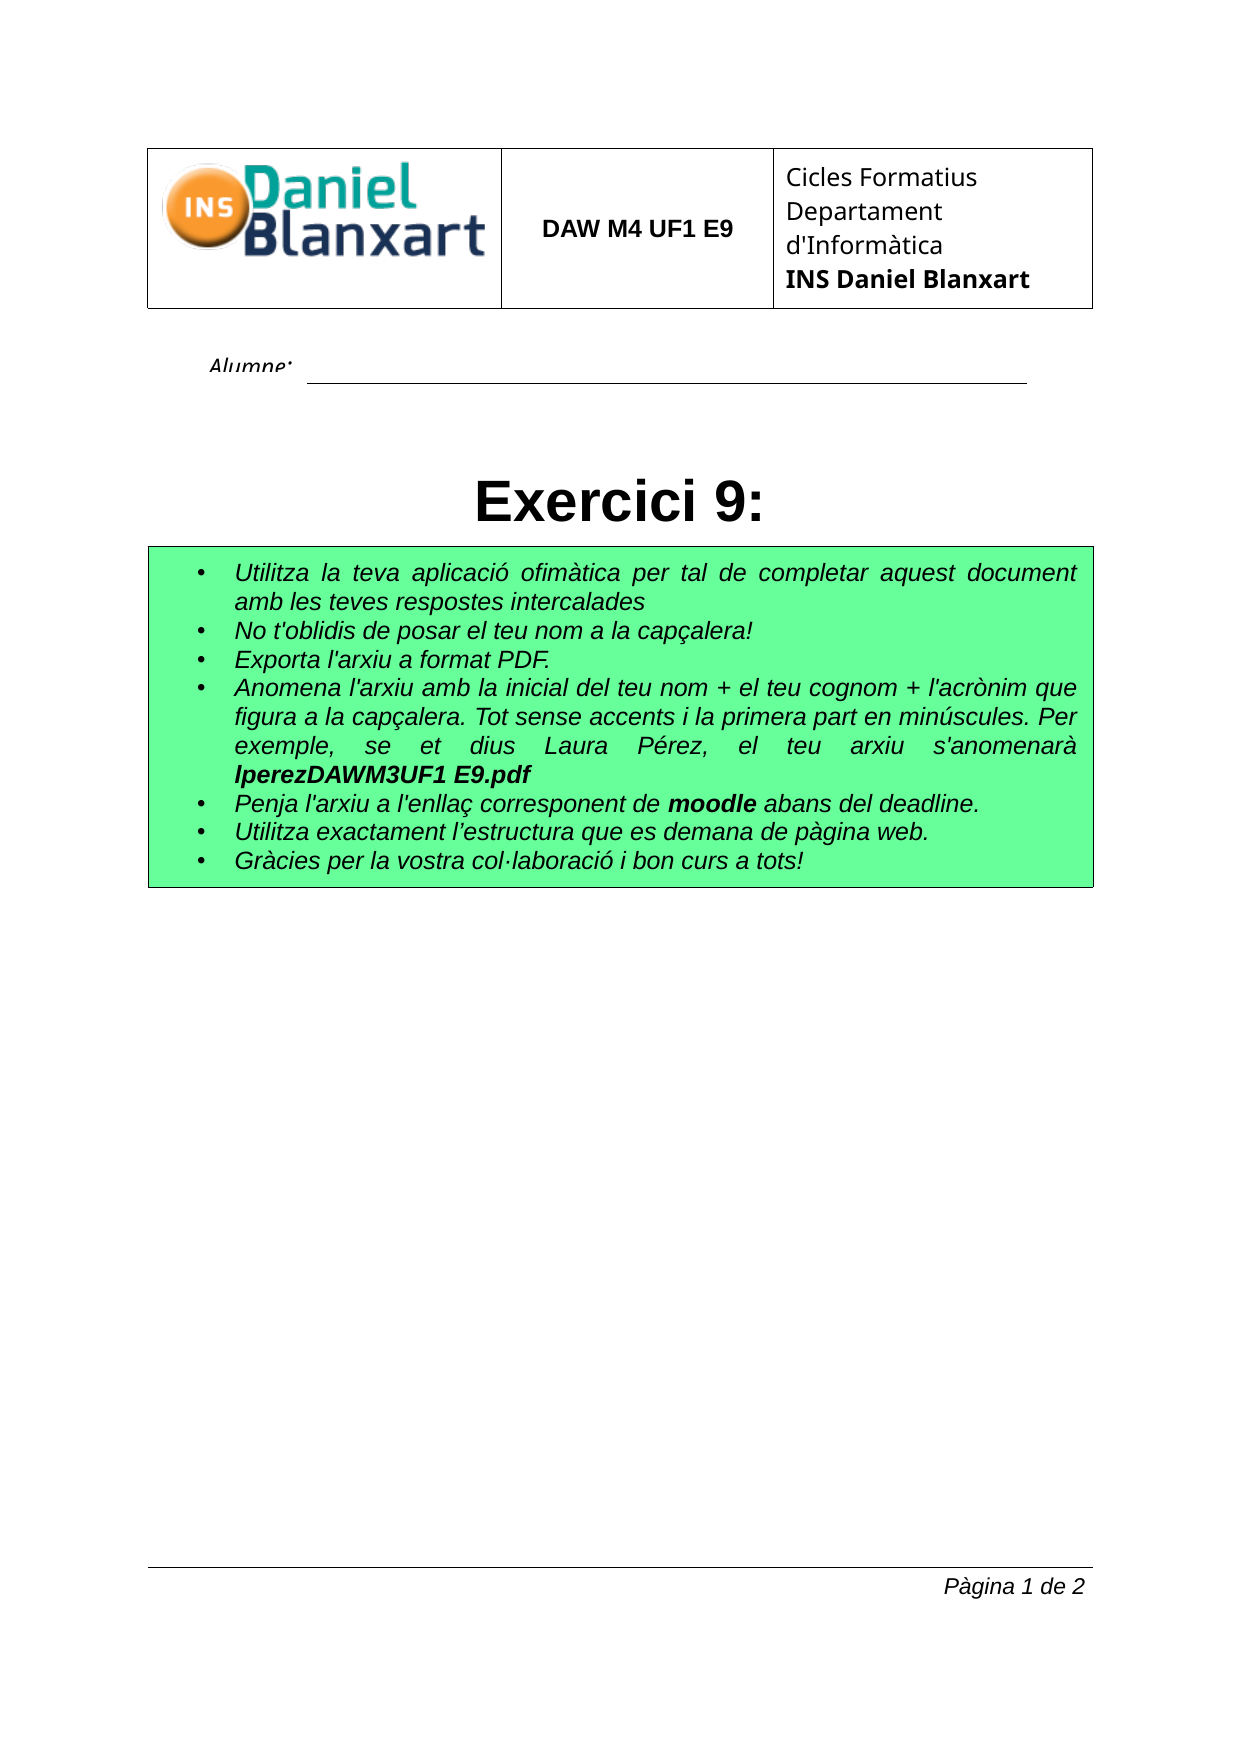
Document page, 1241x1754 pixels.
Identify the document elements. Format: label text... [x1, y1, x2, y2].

picture [159, 160, 490, 259]
title Exercici 9: [148, 467, 1093, 534]
table_header Utilitza la teva aplicació ofimàtica per tal de completar aquest document amb les teves respostes intercalades No t'oblidis de posar el teu nom a la capçalera! Exporta l'arxiu a format PDF. Anomena l'arxiu amb la inicial del teu nom + el teu cognom + l'acrònim que figura a la capçalera. Tot sense accents i la primera part en minúscules. Per exemple, se et dius Laura Pérez, el teu arxiu s'anomenarà lperezDAWM3UF1 E9.pdf Penja l'arxiu a l'enllaç corresponent de moodle abans del deadline. Utilitza exactament l’estructura que es demana de pàgina web. Gràcies per la vostra col·laboració i bon curs a tots! [149, 547, 1093, 887]
